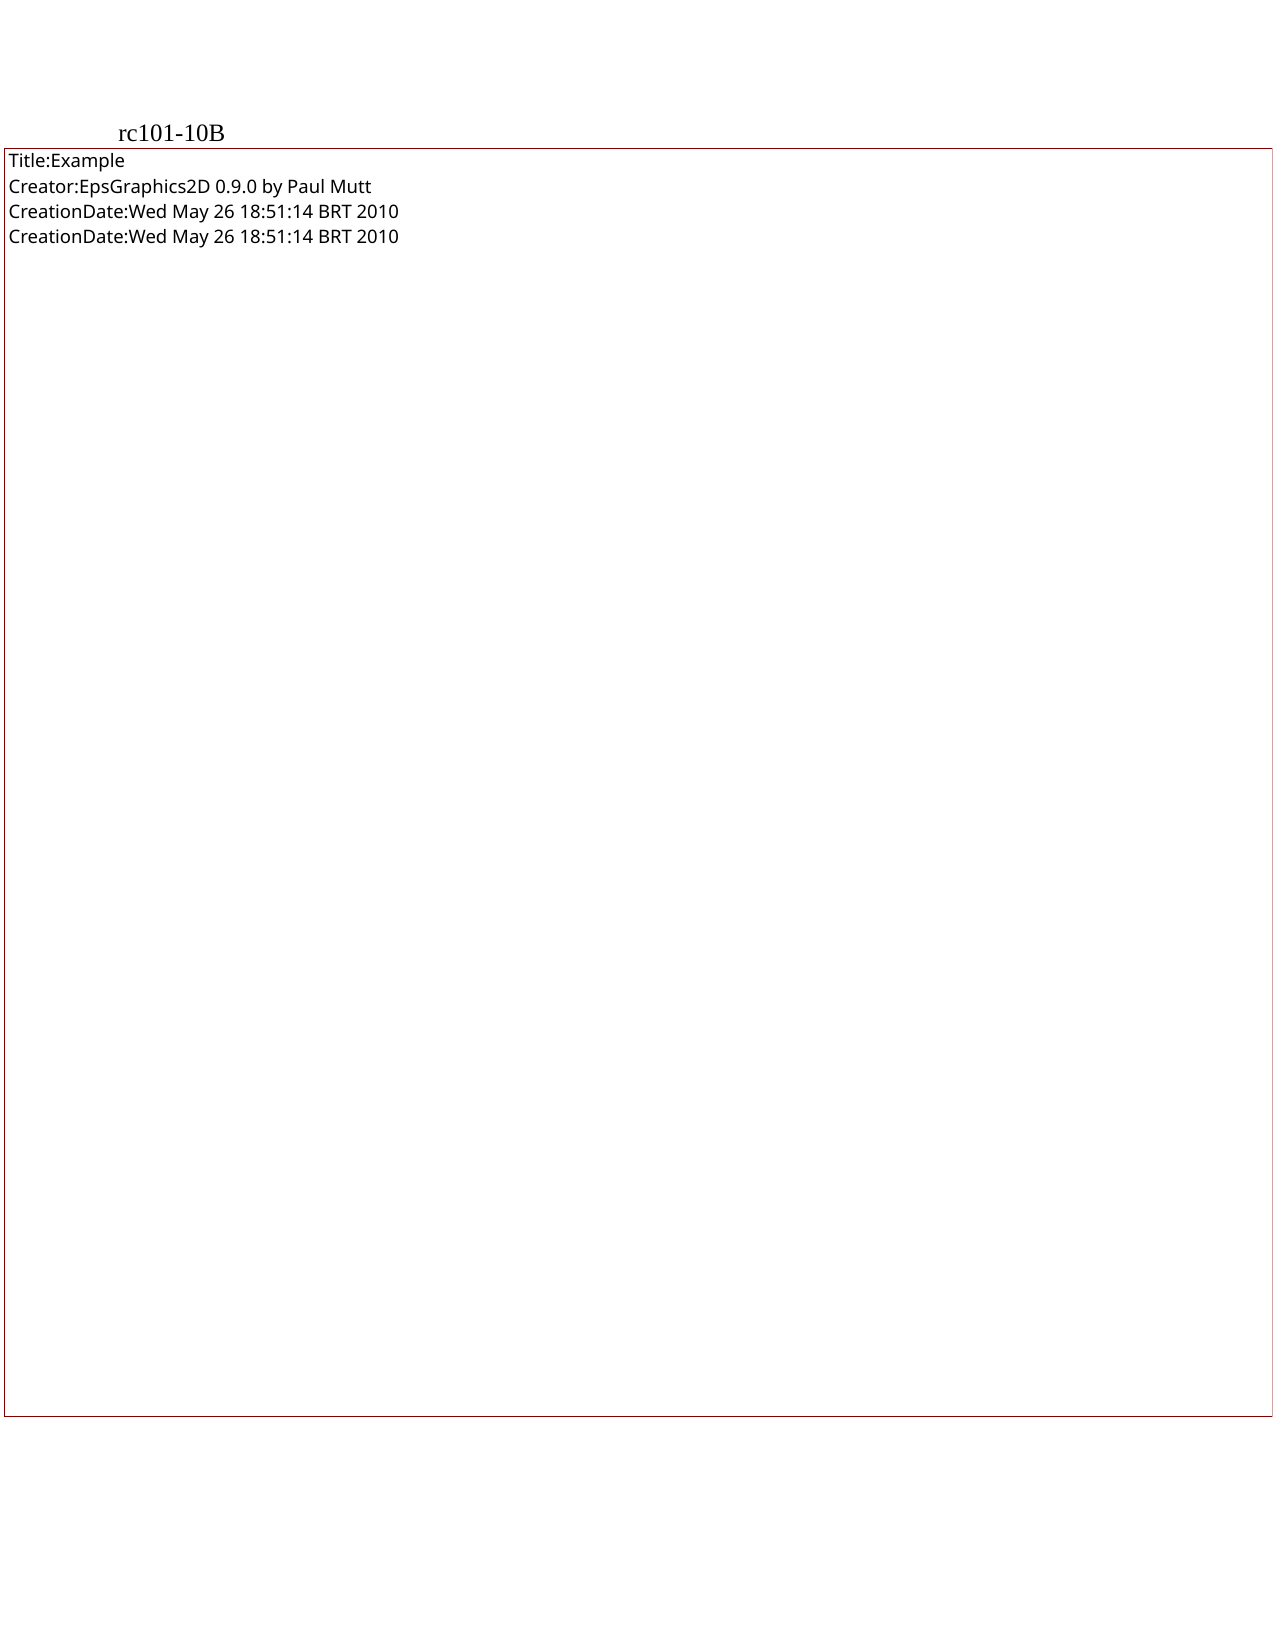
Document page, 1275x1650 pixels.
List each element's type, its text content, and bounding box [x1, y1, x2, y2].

text rc101-10B [118, 118, 1157, 147]
